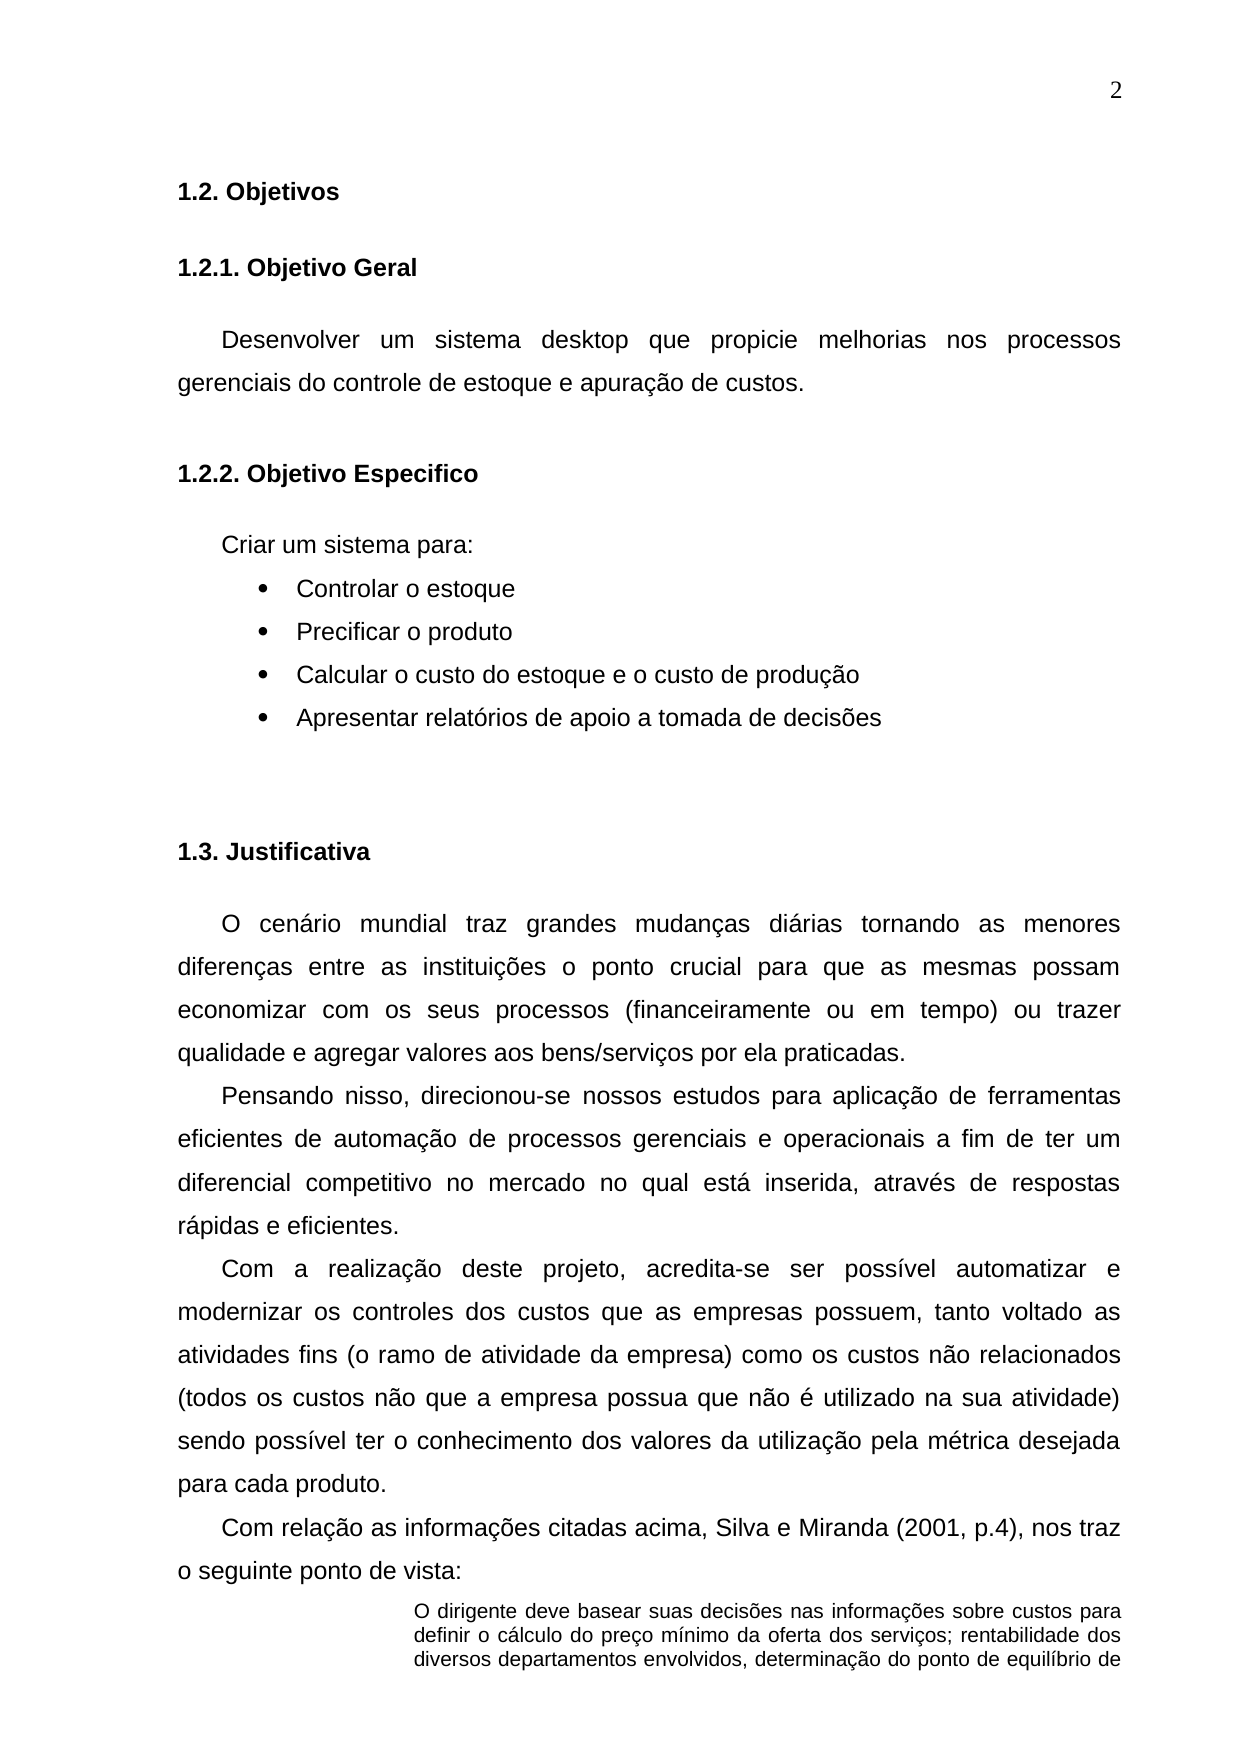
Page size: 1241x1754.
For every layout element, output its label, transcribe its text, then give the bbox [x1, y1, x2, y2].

subtitle 1.2.2. Objetivo Especifico [177, 459, 1122, 487]
list Calcular o custo do estoque e o custo de produção [258, 660, 1122, 689]
list Controlar o estoque [258, 574, 1122, 602]
text Pensando nisso, direcionou-se nossos estudos para aplicação de ferramentas eficientes de automação de processos gerenciais e operacionais a fim de ter um diferencial competitivo no mercado no qual está inserida, através de respostas rápidas e eficientes. [177, 1081, 1122, 1239]
subtitle 1.3. Justificativa [177, 837, 1122, 866]
text Criar um sistema para: [177, 531, 1122, 559]
text Com relação as informações citadas acima, Silva e Miranda (2001, p.4), nos traz o seguinte ponto de vista: [177, 1513, 1122, 1584]
list Apresentar relatórios de apoio a tomada de decisões [258, 703, 1122, 732]
text O cenário mundial traz grandes mudanças diárias tornando as menores diferenças entre as instituições o ponto crucial para que as mesmas possam economizar com os seus processos (financeiramente ou em tempo) ou trazer qualidade e agregar valores aos bens/serviços por ela praticadas. [177, 909, 1122, 1067]
subtitle 1.2. Objetivos [177, 177, 1122, 206]
text Com a realização deste projeto, acredita-se ser possível automatizar e modernizar os controles dos custos que as empresas possuem, tanto voltado as atividades fins (o ramo de atividade da empresa) como os custos não relacionados (todos os custos não que a empresa possua que não é utilizado na sua atividade) sendo possível ter o conhecimento dos valores da utilização pela métrica desejada para cada produto. [177, 1254, 1122, 1498]
list Precificar o produto [258, 617, 1122, 646]
text O dirigente deve basear suas decisões nas informações sobre custos para definir o cálculo do preço mínimo da oferta dos serviços; rentabilidade dos diversos departamentos envolvidos, determinação do ponto de equilíbrio de [413, 1599, 1122, 1671]
subtitle 1.2.1. Objetivo Geral [177, 253, 1122, 282]
text Desenvolver um sistema desktop que propicie melhorias nos processos gerenciais do controle de estoque e apuração de custos. [177, 325, 1122, 397]
